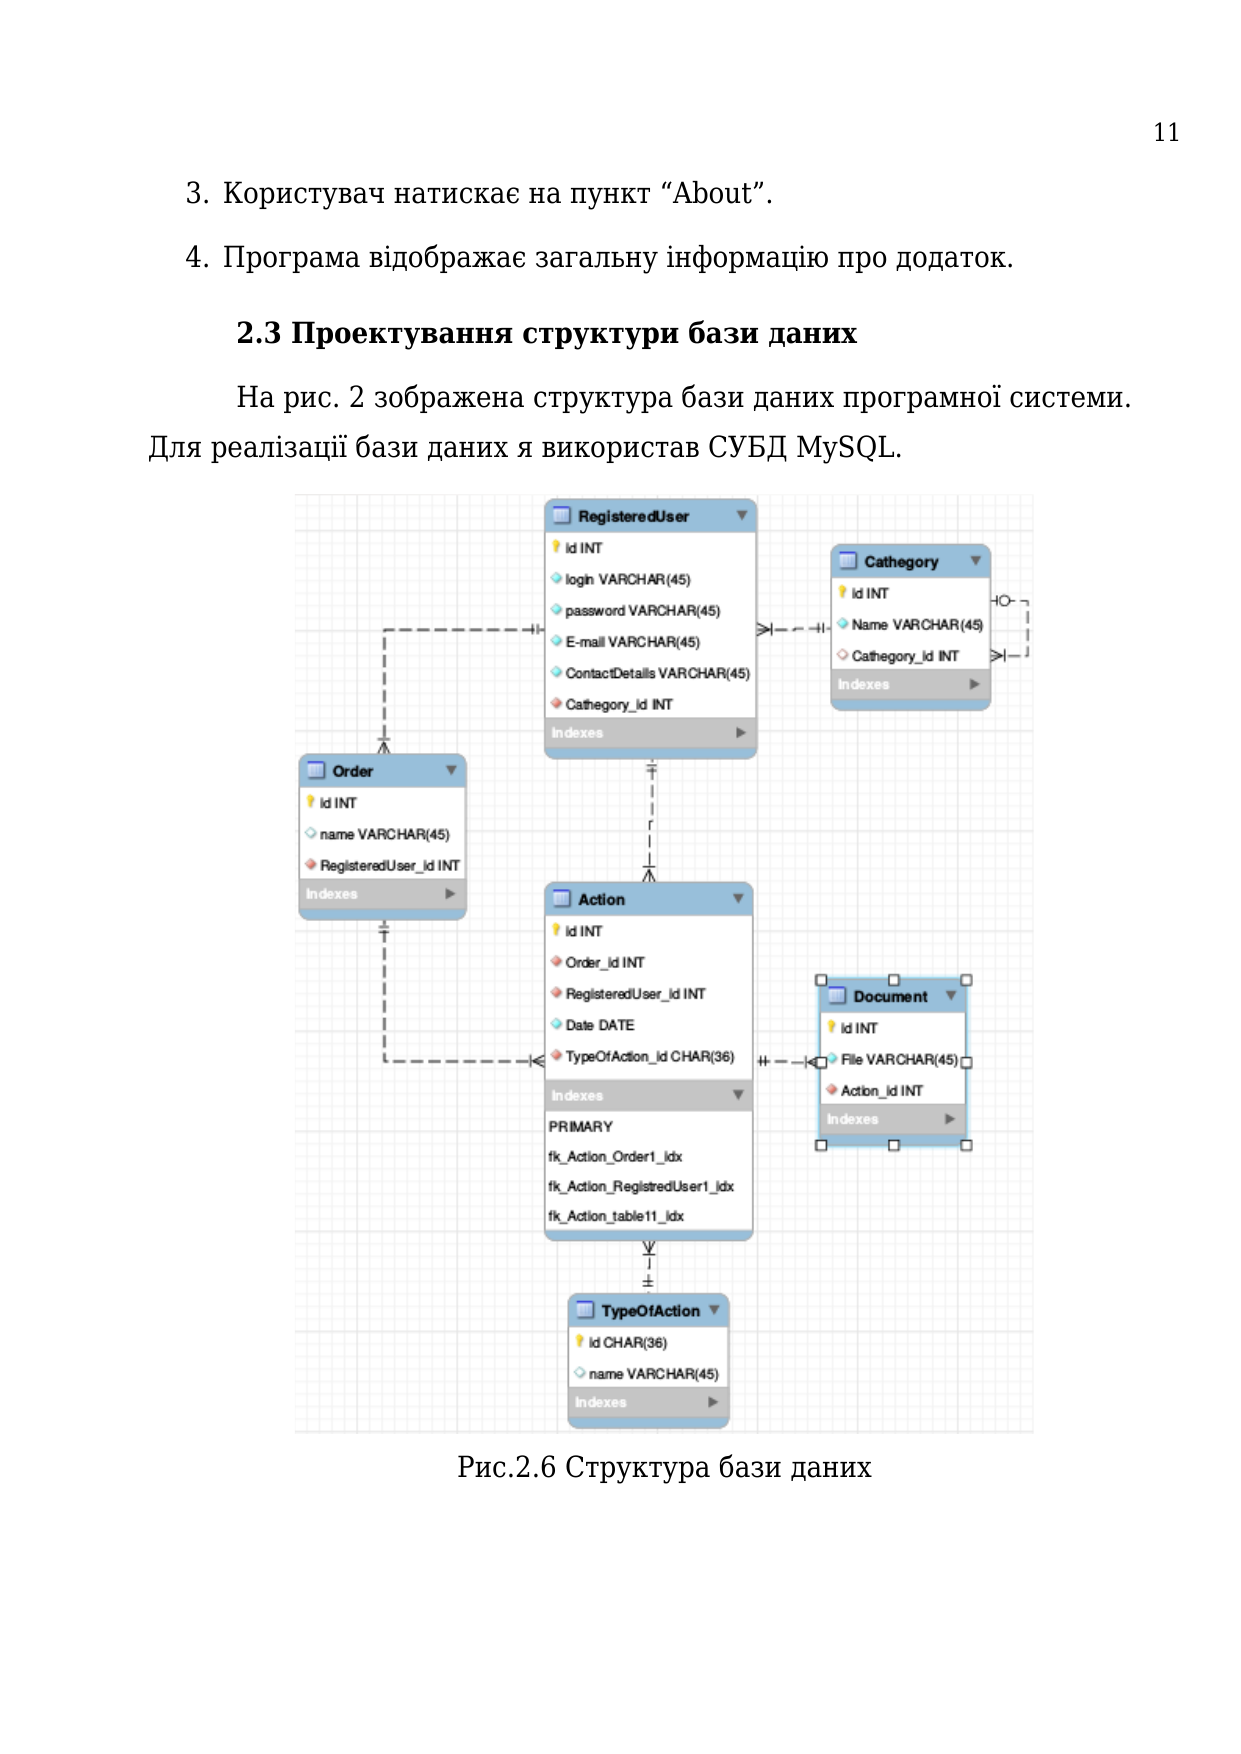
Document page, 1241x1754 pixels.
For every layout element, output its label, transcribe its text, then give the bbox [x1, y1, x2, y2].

list Програма відображає загальну інформацію про додаток. [185, 240, 1181, 274]
list Користувач натискає на пункт “About”. [185, 177, 1181, 211]
text Рис.2.6 Структура бази даних [148, 494, 1181, 1484]
subtitle 2.3 Проектування структури бази даних [148, 316, 1181, 350]
text На рис. 2 зображена структура бази даних програмної системи. Для реалізації бази даних я використав СУБД MySQL. [148, 380, 1181, 465]
picture [294, 494, 1034, 1434]
